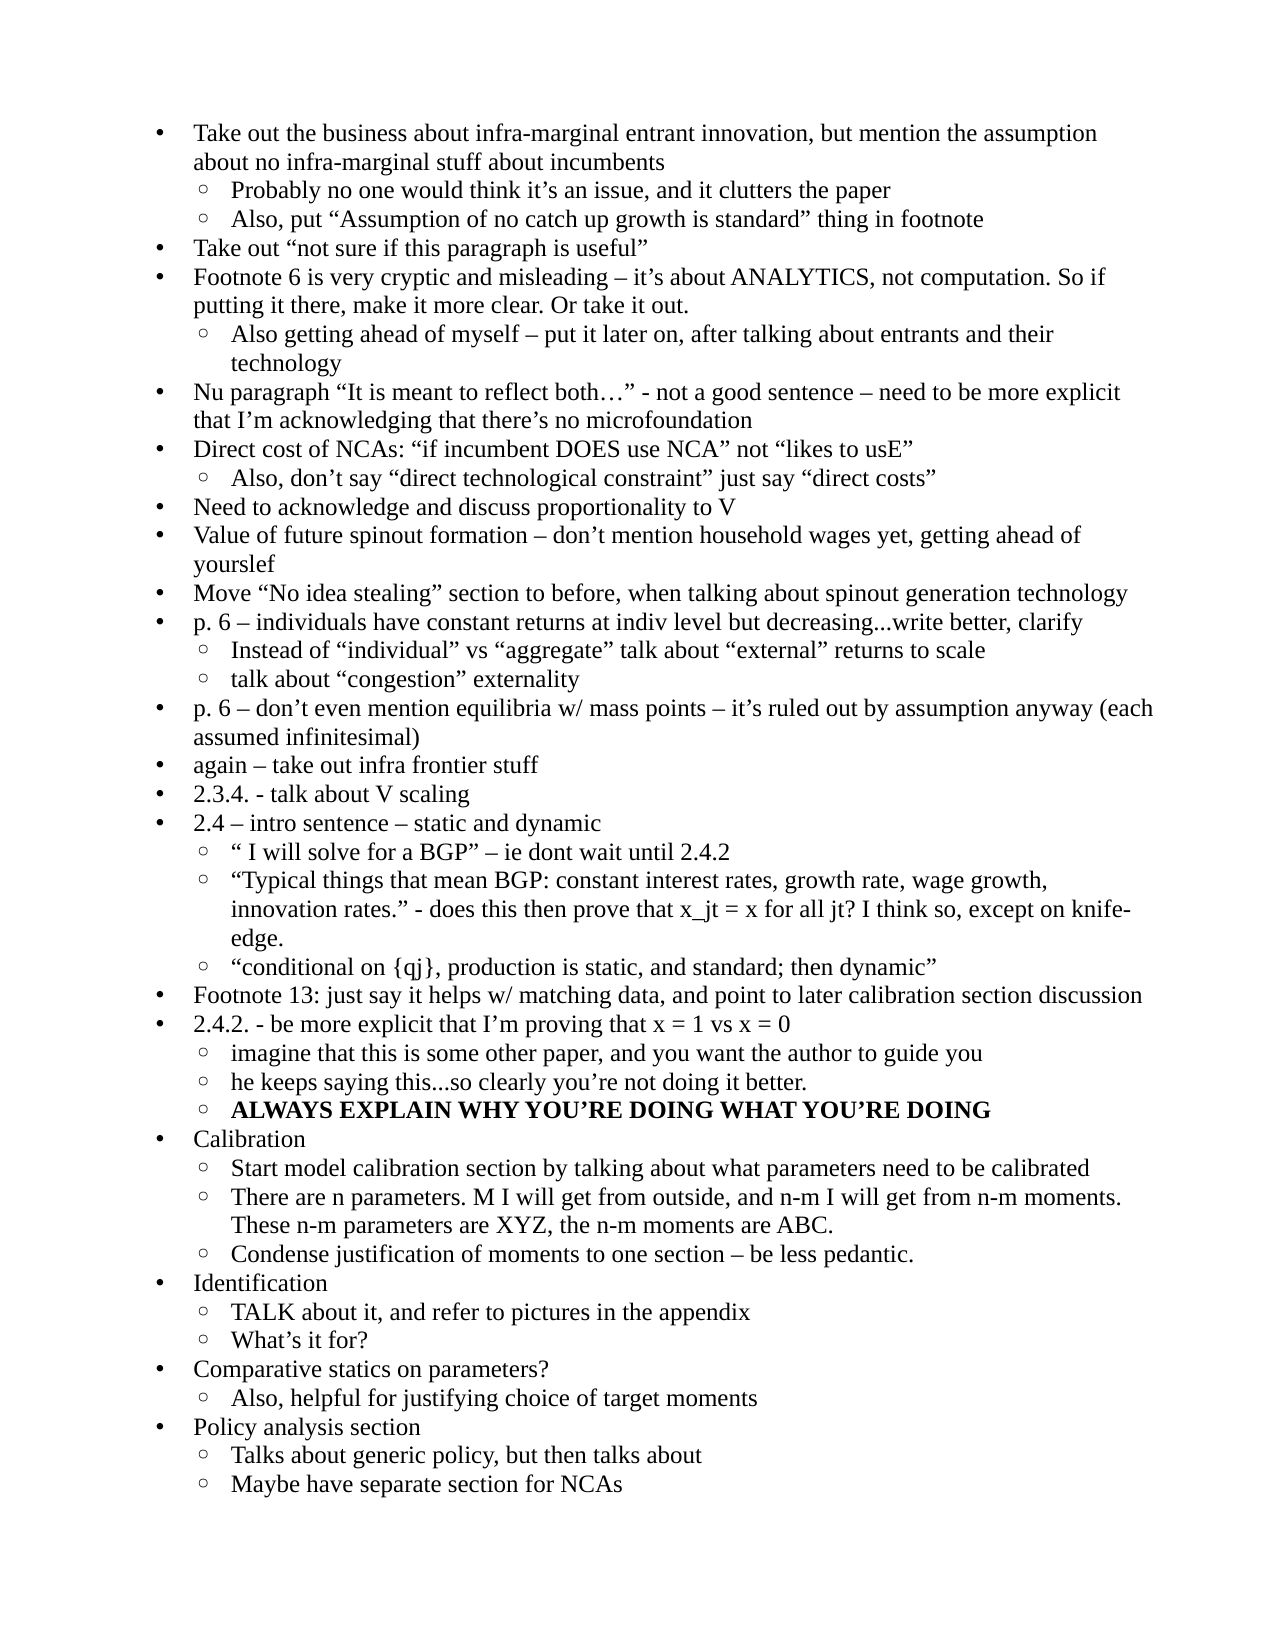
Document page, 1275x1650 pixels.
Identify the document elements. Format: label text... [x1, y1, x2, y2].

list 2.4 – intro sentence – static and dynamic [156, 808, 1157, 837]
list Also getting ahead of myself – put it later on, after talking about entrants and their technology [193, 319, 1157, 377]
list p. 6 – individuals have constant returns at indiv level but decreasing...write better, clarify [156, 607, 1157, 636]
list Also, put “Assumption of no catch up growth is standard” thing in footnote [193, 204, 1157, 233]
list “Typical things that mean BGP: constant interest rates, growth rate, wage growth, innovation rates.” - does this then prove that x_jt = x for all jt? I think so, except on knife-edge. [193, 866, 1157, 952]
list TALK about it, and refer to pictures in the appendix [193, 1297, 1157, 1326]
list Footnote 13: just say it helps w/ matching data, and point to later calibration section discussion [156, 981, 1157, 1009]
list p. 6 – don’t even mention equilibria w/ mass points – it’s ruled out by assumption anyway (each assumed infinitesimal) [156, 693, 1157, 751]
list Also, don’t say “direct technological constraint” just say “direct costs” [193, 463, 1157, 492]
list Talks about generic policy, but then talks about [193, 1441, 1157, 1469]
list Nu paragraph “It is meant to reflect both…” - not a good sentence – need to be more explicit that I’m acknowledging that there’s no microfoundation [156, 377, 1157, 434]
list Instead of “individual” vs “aggregate” talk about “external” returns to scale [193, 636, 1157, 664]
list Identification [156, 1268, 1157, 1297]
list Move “No idea stealing” section to before, when talking about spinout generation technology [156, 578, 1157, 607]
list talk about “congestion” externality [193, 664, 1157, 693]
list “conditional on {qj}, production is static, and standard; then dynamic” [193, 952, 1157, 981]
list 2.3.4. - talk about V scaling [156, 779, 1157, 808]
list imagine that this is some other paper, and you want the author to guide you [193, 1038, 1157, 1067]
list 2.4.2. - be more explicit that I’m proving that x = 1 vs x = 0 [156, 1009, 1157, 1038]
list Take out the business about infra-marginal entrant innovation, but mention the assumption about no infra-marginal stuff about incumbents [156, 118, 1157, 176]
list There are n parameters. M I will get from outside, and n-m I will get from n-m moments. These n-m parameters are XYZ, the n-m moments are ABC. [193, 1182, 1157, 1239]
list Direct cost of NCAs: “if incumbent DOES use NCA” not “likes to usE” [156, 434, 1157, 463]
list he keeps saying this...so clearly you’re not doing it better. [193, 1067, 1157, 1096]
list Also, helpful for justifying choice of target moments [193, 1383, 1157, 1412]
list Maybe have separate section for NCAs [193, 1469, 1157, 1498]
list again – take out infra frontier stuff [156, 751, 1157, 779]
list Need to acknowledge and discuss proportionality to V [156, 492, 1157, 521]
list Take out “not sure if this paragraph is useful” [156, 233, 1157, 262]
list Probably no one would think it’s an issue, and it clutters the paper [193, 176, 1157, 204]
list Start model calibration section by talking about what parameters need to be calibrated [193, 1153, 1157, 1182]
list Footnote 6 is very cryptic and misleading – it’s about ANALYTICS, not computation. So if putting it there, make it more clear. Or take it out. [156, 262, 1157, 319]
list Comparative statics on parameters? [156, 1354, 1157, 1383]
list Value of future spinout formation – don’t mention household wages yet, getting ahead of yourslef [156, 521, 1157, 578]
list What’s it for? [193, 1326, 1157, 1354]
list ALWAYS EXPLAIN WHY YOU’RE DOING WHAT YOU’RE DOING [193, 1096, 1157, 1124]
list “ I will solve for a BGP” – ie dont wait until 2.4.2 [193, 837, 1157, 866]
list Condense justification of moments to one section – be less pedantic. [193, 1239, 1157, 1268]
list Policy analysis section [156, 1412, 1157, 1441]
list Calibration [156, 1124, 1157, 1153]
